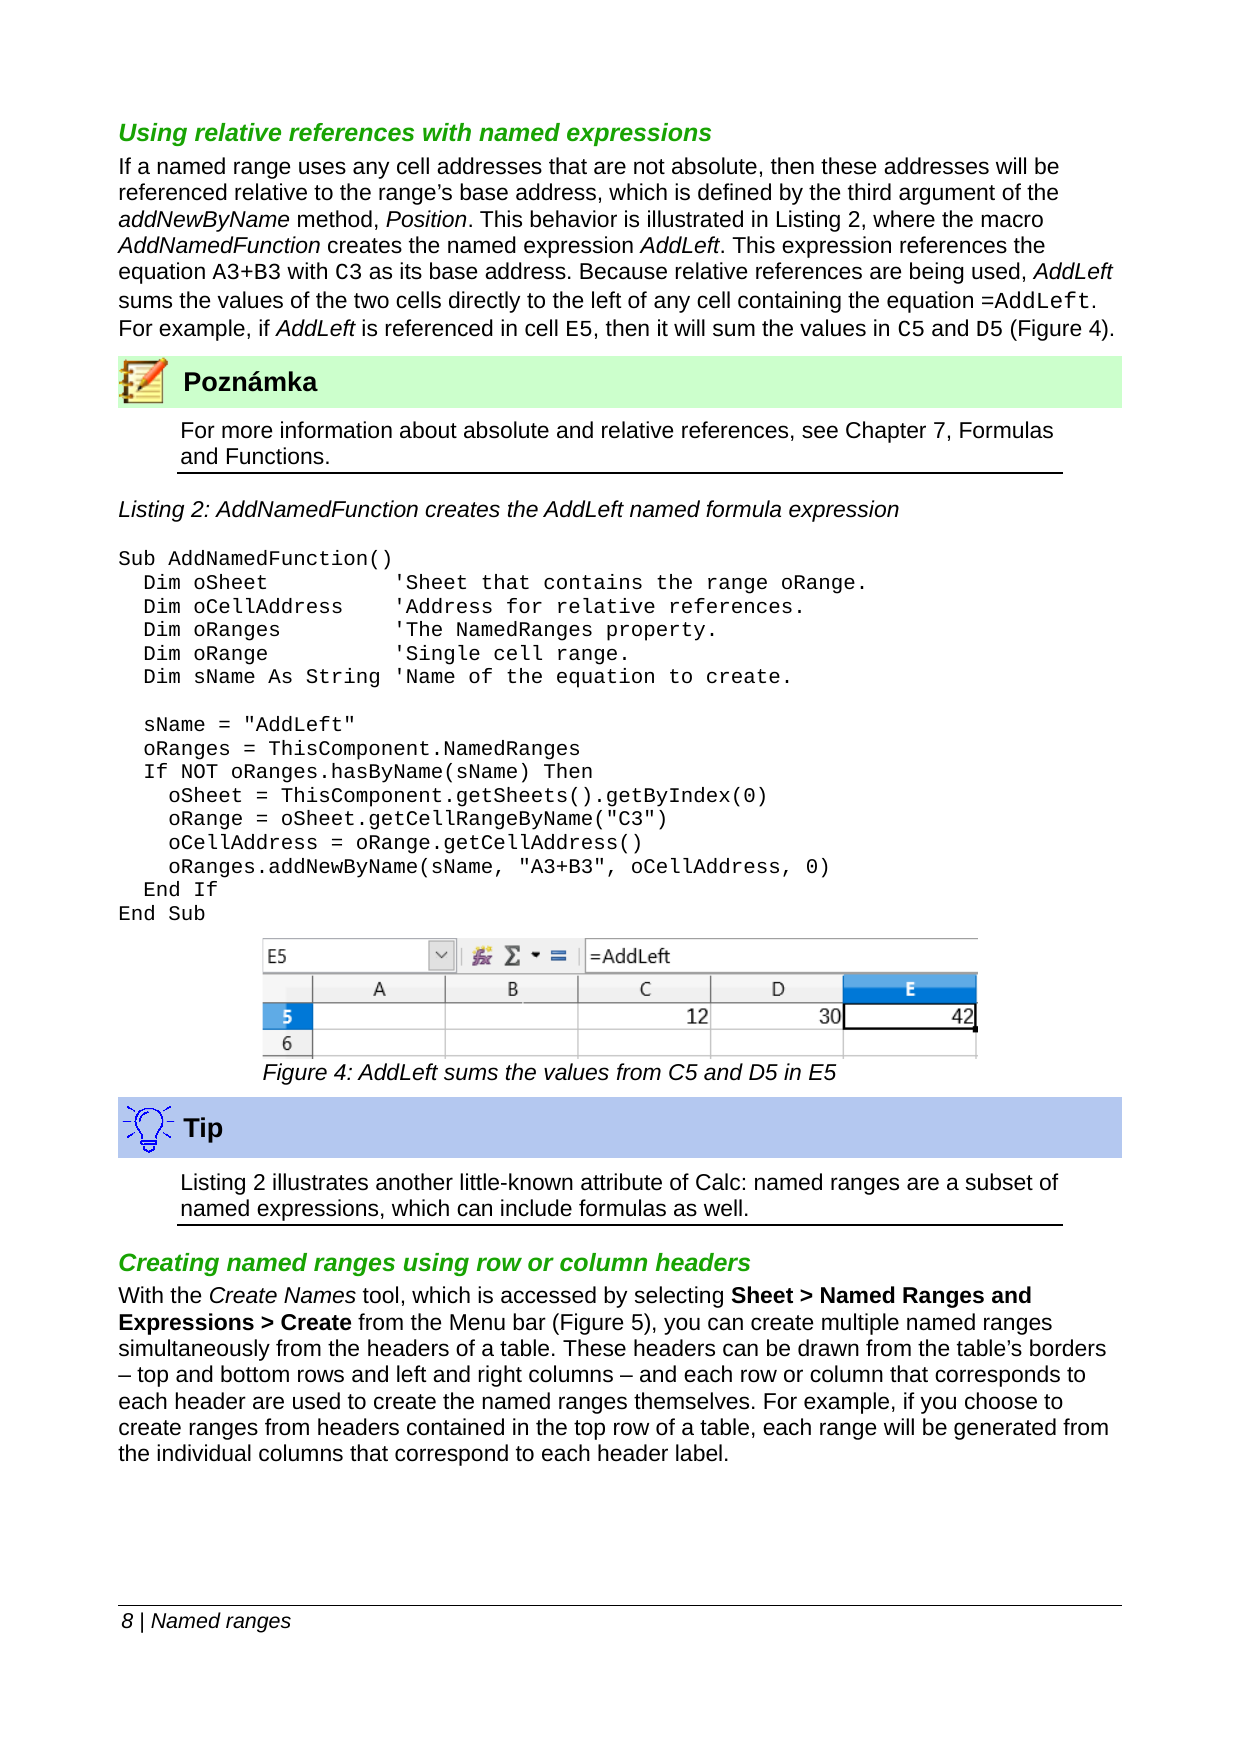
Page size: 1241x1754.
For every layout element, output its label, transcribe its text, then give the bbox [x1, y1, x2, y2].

text With the Create Names tool, which is accessed by selecting Sheet > Named Ranges and Expressions > Create from the Menu bar (Figure 5), you can create multiple named ranges simultaneously from the headers of a table. These headers can be drawn from the table’s borders – top and bottom rows and left and right columns – and each row or column that corresponds to each header are used to create the named ranges themselves. For example, if you choose to create ranges from headers contained in the top row of a table, each range will be generated from the individual columns that correspond to each header label. [118, 1282, 1122, 1467]
text Dim oSheet 'Sheet that contains the range oRange. [118, 572, 1122, 596]
text sName = "AddLeft" [118, 714, 1122, 737]
picture [119, 1098, 179, 1157]
text For more information about absolute and relative references, see Chapter 7, Formulas and Functions. [177, 414, 1063, 472]
text If a named range uses any cell addresses that are not absolute, then these addresses will be referenced relative to the range’s base address, which is defined by the third argument of the addNewByName method, Position. This behavior is illustrated in Listing 2, where the macro AddNamedFunction creates the named expression AddLeft. This expression references the equation A3+B3 with C3 as its base address. Because relative references are being used, AddLeft sums the values of the two cells directly to the left of any cell containing the equation =AddLeft. For example, if AddLeft is referenced in cell E5, then it will sum the values in C5 and D5 (Figure 4). [118, 153, 1122, 343]
subtitle Using relative references with named expressions [118, 118, 1122, 147]
text oCellAddress = oRange.getCellAddress() [118, 832, 1122, 856]
text End If [118, 879, 1122, 903]
text oRanges = ThisComponent.NamedRanges [118, 737, 1122, 761]
text Listing 2: AddNamedFunction creates the AddLeft named formula expression [118, 496, 1122, 522]
text Dim oCellAddress 'Address for relative references. [118, 596, 1122, 619]
text oRange = oSheet.getCellRangeByName("C3") [118, 808, 1122, 832]
text End Sub [118, 903, 1122, 927]
subtitle Poznámka [118, 356, 1122, 408]
text oRanges.addNewByName(sName, "A3+B3", oCellAddress, 0) [118, 856, 1122, 879]
text oSheet = ThisComponent.getSheets().getByIndex(0) [118, 785, 1122, 808]
text Sub AddNamedFunction() [118, 548, 1122, 572]
text If NOT oRanges.hasByName(sName) Then [118, 761, 1122, 785]
subtitle Creating named ranges using row or column headers [118, 1247, 1122, 1276]
text Listing 2 illustrates another little-known attribute of Calc: named ranges are a subset of named expressions, which can include formulas as well. [177, 1166, 1063, 1224]
picture [262, 938, 978, 1059]
text Dim oRange 'Single cell range. [118, 643, 1122, 667]
picture [119, 356, 170, 407]
subtitle Tip [118, 1097, 1122, 1158]
text Dim sName As String 'Name of the equation to create. [118, 667, 1122, 690]
text Figure 4: AddLeft sums the values from C5 and D5 in E5 [262, 1059, 978, 1085]
text Dim oRanges 'The NamedRanges property. [118, 619, 1122, 643]
